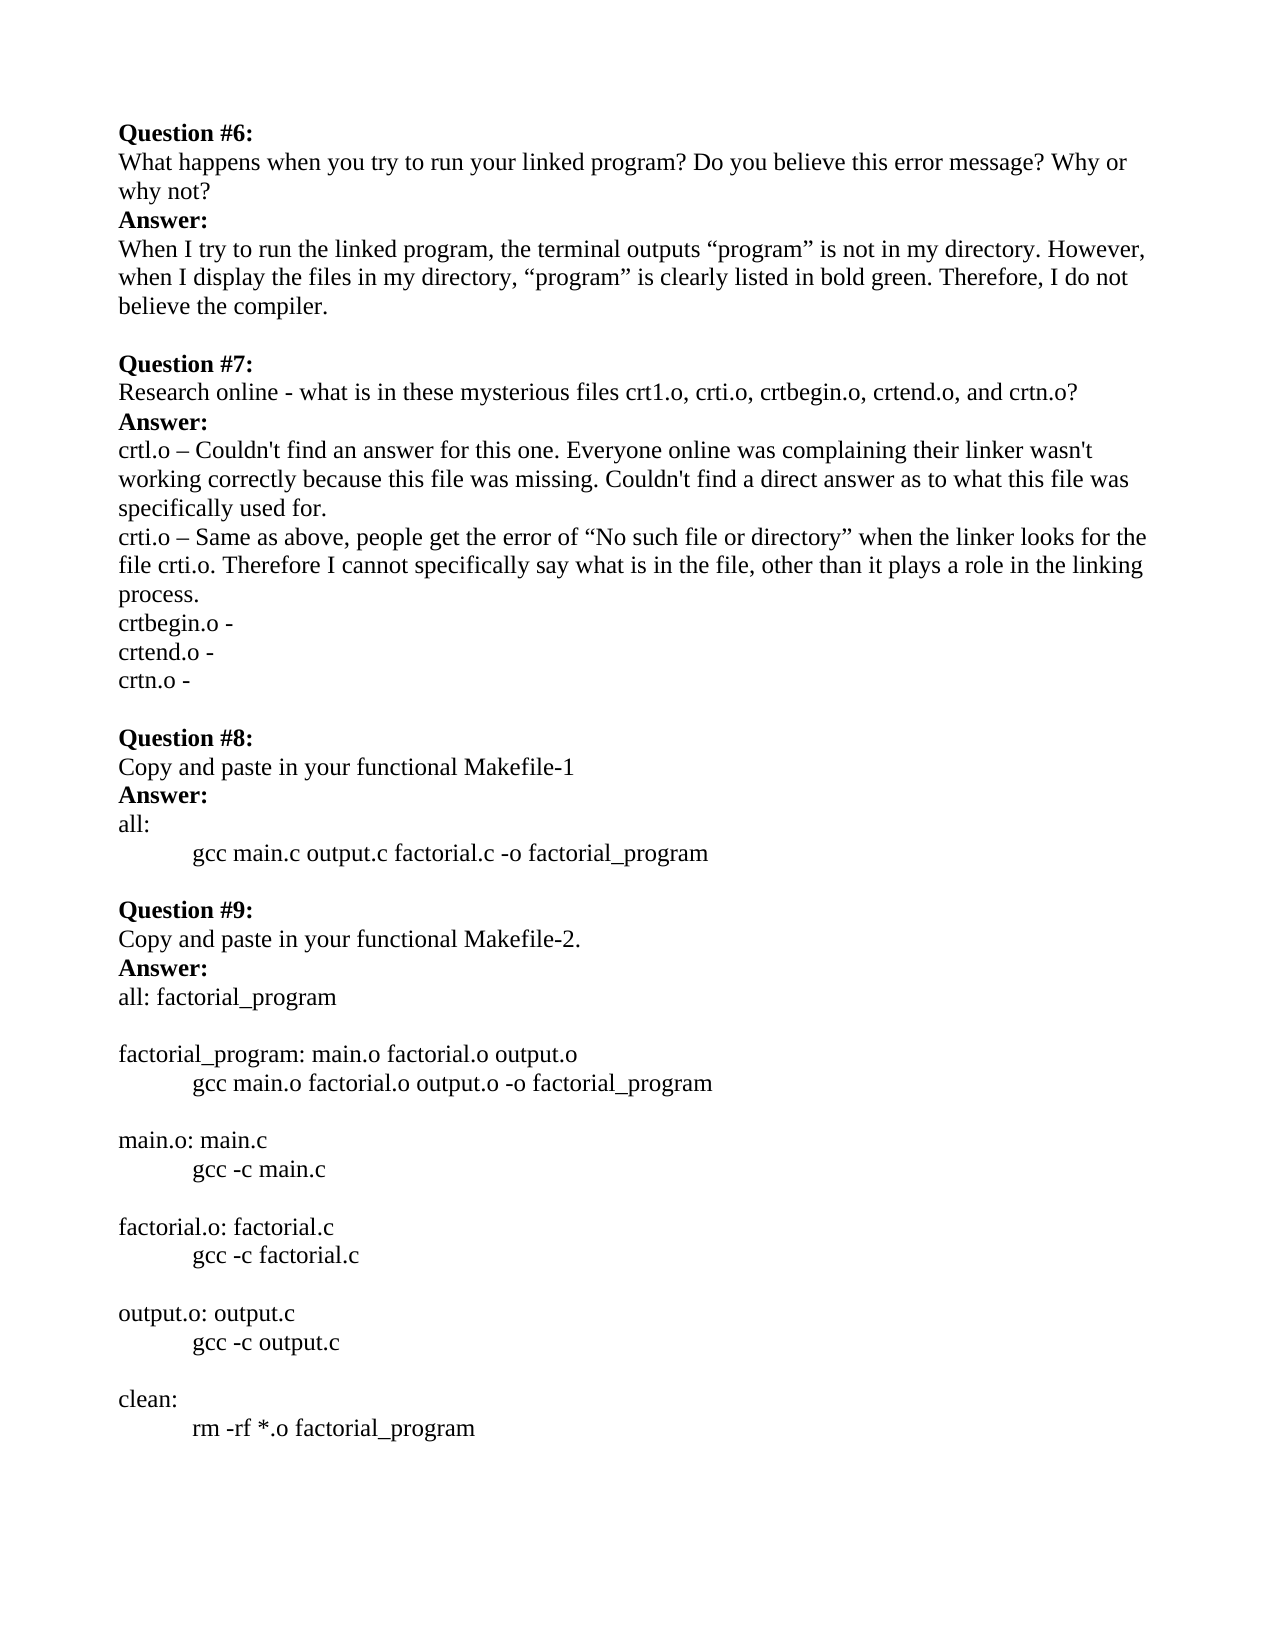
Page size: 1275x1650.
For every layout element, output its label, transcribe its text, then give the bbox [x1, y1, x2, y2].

text all: factorial_program [118, 982, 1157, 1010]
text crtn.o - [118, 665, 1157, 694]
text factorial_program: main.o factorial.o output.o [118, 1039, 1157, 1068]
text output.o: output.c [118, 1298, 1157, 1327]
text crti.o – Same as above, people get the error of “No such file or directory” when the linker looks for the file crti.o. Therefore I cannot specifically say what is in the file, other than it plays a role in the linking process. [118, 522, 1157, 608]
text Copy and paste in your functional Makefile-2. [118, 924, 1157, 953]
text gcc main.c output.c factorial.c -o factorial_program [118, 838, 1157, 867]
text Question #8: [118, 723, 1157, 752]
text Copy and paste in your functional Makefile-1 [118, 752, 1157, 780]
text Answer: [118, 407, 1157, 435]
text Question #7: [118, 349, 1157, 377]
text Answer: [118, 953, 1157, 982]
text crtend.o - [118, 637, 1157, 665]
text Answer: [118, 780, 1157, 809]
text all: [118, 809, 1157, 838]
text ﻿Research online - what is in these mysterious files crt1.o, crti.o, crtbegin.o, crtend.o, and crtn.o? [118, 377, 1157, 407]
text ﻿What happens when you try to run your linked program? Do you believe this error message? Why or why not? [118, 147, 1157, 205]
text crtbegin.o - [118, 608, 1157, 637]
text When I try to run the linked program, the terminal outputs “program” is not in my directory. However, when I display the files in my directory, “program” is clearly listed in bold green. Therefore, I do not believe the compiler. [118, 234, 1157, 320]
text gcc -c main.c [118, 1154, 1157, 1183]
text Answer: [118, 205, 1157, 234]
text Question #9: [118, 895, 1157, 924]
text clean: [118, 1384, 1157, 1413]
text Question #6: [118, 118, 1157, 147]
text gcc -c factorial.c [118, 1240, 1157, 1269]
text gcc -c output.c [118, 1327, 1157, 1355]
text crtl.o – Couldn't find an answer for this one. Everyone online was complaining their linker wasn't working correctly because this file was missing. Couldn't find a direct answer as to what this file was specifically used for. [118, 435, 1157, 522]
text main.o: main.c [118, 1125, 1157, 1154]
text factorial.o: factorial.c [118, 1212, 1157, 1240]
text rm -rf *.o factorial_program [118, 1413, 1157, 1442]
text gcc main.o factorial.o output.o -o factorial_program [118, 1068, 1157, 1097]
